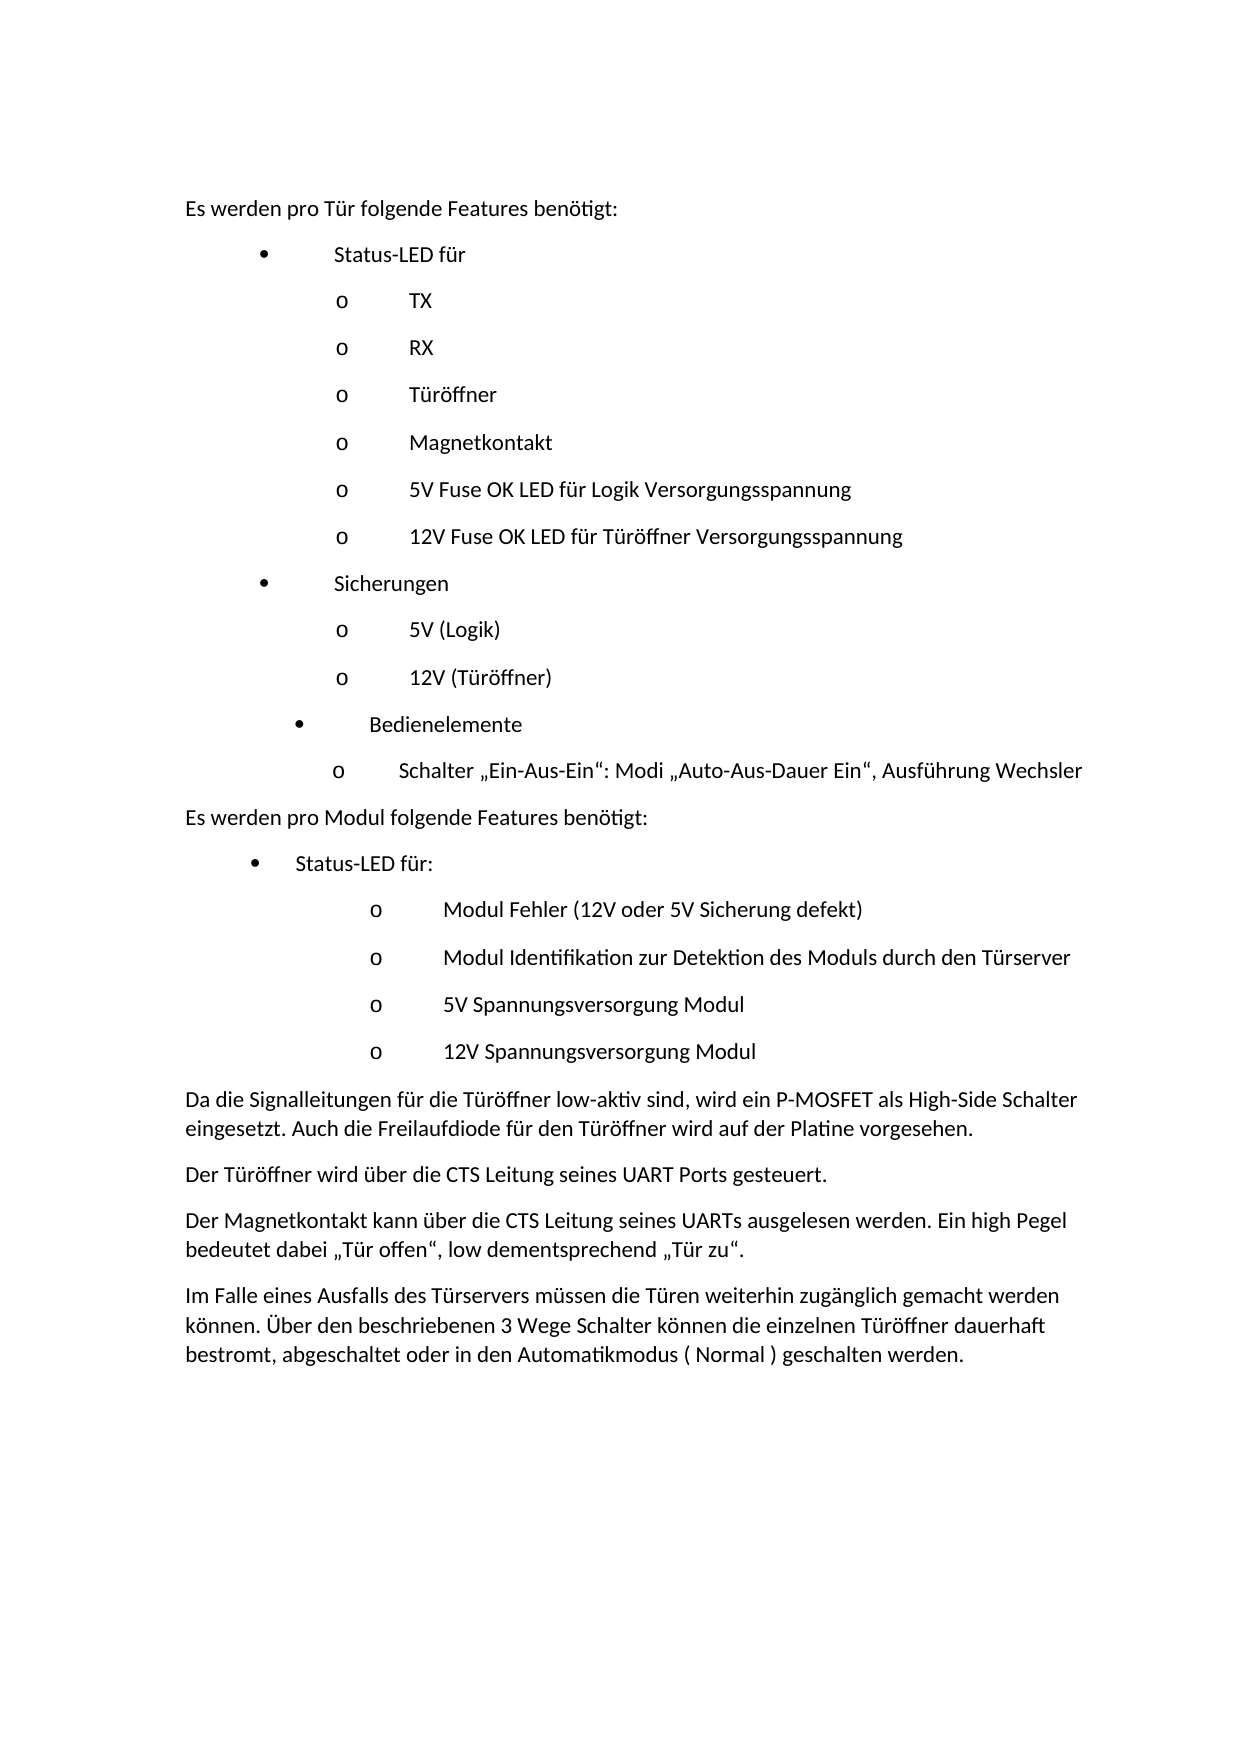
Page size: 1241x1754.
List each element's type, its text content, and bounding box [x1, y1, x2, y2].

list Status-LED für [260, 240, 1093, 268]
list Modul Identifikation zur Detektion des Moduls durch den Türserver [369, 943, 1093, 972]
list 5V Fuse OK LED für Logik Versorgungsspannung [335, 475, 1093, 504]
list 5V Spannungsversorgung Modul [369, 990, 1093, 1019]
list Sicherungen [260, 569, 1093, 597]
text Der Türöffner wird über die CTS Leitung seines UART Ports gesteuert. [185, 1160, 1093, 1188]
list 12V (Türöffner) [335, 663, 1093, 692]
text Der Magnetkontakt kann über die CTS Leitung seines UARTs ausgelesen werden. Ein high Pegel bedeutet dabei „Tür offen“, low dementsprechend „Tür zu“. [185, 1206, 1093, 1263]
text Da die Signalleitungen für die Türöffner low-aktiv sind, wird ein P-MOSFET als High-Side Schalter eingesetzt. Auch die Freilaufdiode für den Türöffner wird auf der Platine vorgesehen. [185, 1085, 1093, 1142]
list TX [335, 286, 1093, 315]
text Es werden pro Modul folgende Features benötigt: [185, 803, 1093, 831]
list RX [335, 333, 1093, 362]
text Im Falle eines Ausfalls des Türservers müssen die Türen weiterhin zugänglich gemacht werden können. Über den beschriebenen 3 Wege Schalter können die einzelnen Türöffner dauerhaft bestromt, abgeschaltet oder in den Automatikmodus ( Normal ) geschalten werden. [185, 1282, 1093, 1368]
list 12V Spannungsversorgung Modul [369, 1037, 1093, 1067]
list Türöffner [335, 380, 1093, 409]
list Magnetkontakt [335, 428, 1093, 457]
list Modul Fehler (12V oder 5V Sicherung defekt) [369, 896, 1093, 925]
list Schalter „Ein-Aus-Ein“: Modi „Auto-Aus-Dauer Ein“, Ausführung Wechsler [325, 756, 1093, 785]
list 5V (Logik) [335, 616, 1093, 645]
list 12V Fuse OK LED für Türöffner Versorgungsspannung [335, 522, 1093, 551]
list Bedienelemente [295, 710, 1093, 738]
text Es werden pro Tür folgende Features benötigt: [185, 194, 1093, 222]
list Status-LED für: [251, 849, 1093, 877]
